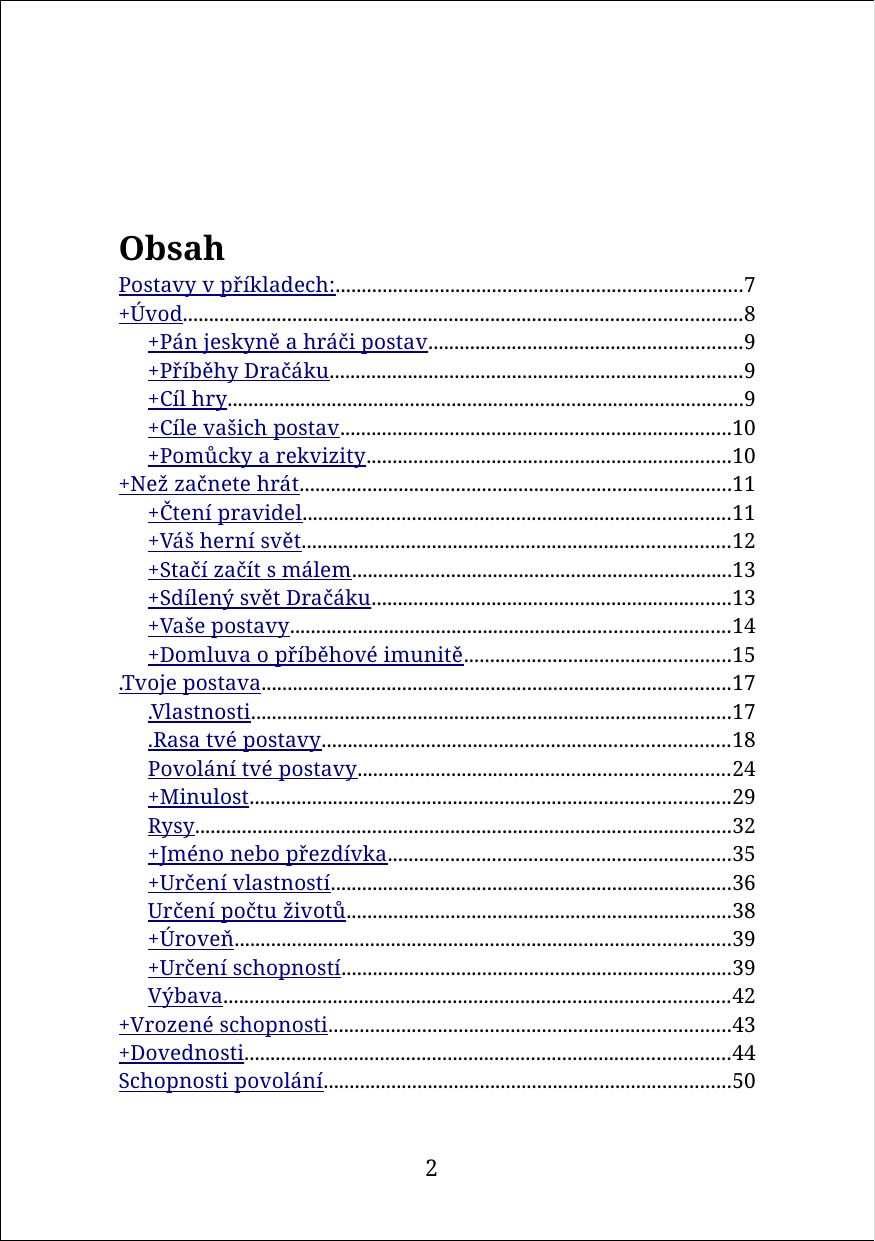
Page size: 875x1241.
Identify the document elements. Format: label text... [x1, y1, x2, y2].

text +Příběhy Dračáku 9 [148, 356, 756, 384]
text Postavy v příkladech: 7 [118, 270, 756, 299]
text Rysy 32 [148, 811, 756, 839]
text .Vlastnosti 17 [148, 697, 756, 725]
text +Dovednosti 44 [118, 1038, 756, 1067]
subtitle Obsah [118, 225, 756, 270]
text +Stačí začít s málem 13 [148, 555, 756, 583]
text +Minulost 29 [148, 782, 756, 811]
text +Sdílený svět Dračáku 13 [148, 583, 756, 612]
text +Cíl hry 9 [148, 384, 756, 413]
text +Jméno nebo přezdívka 35 [148, 839, 756, 868]
text +Cíle vašich postav 10 [148, 413, 756, 441]
text +Úroveň 39 [148, 924, 756, 953]
text +Vrozené schopnosti 43 [118, 1010, 756, 1038]
text +Čtení pravidel 11 [148, 498, 756, 526]
text Výbava 42 [148, 981, 756, 1010]
text +Pán jeskyně a hráči postav 9 [148, 327, 756, 356]
text +Domluva o příběhové imunitě 15 [148, 640, 756, 668]
text .Rasa tvé postavy 18 [148, 725, 756, 754]
text .Tvoje postava 17 [118, 668, 756, 697]
text Schopnosti povolání 50 [118, 1067, 756, 1095]
text +Úvod 8 [118, 299, 756, 327]
text +Určení schopností 39 [148, 953, 756, 981]
text +Než začnete hrát 11 [118, 469, 756, 498]
text +Vaše postavy 14 [148, 612, 756, 640]
text +Váš herní svět 12 [148, 526, 756, 555]
text Určení počtu životů 38 [148, 896, 756, 924]
text +Pomůcky a rekvizity 10 [148, 441, 756, 469]
text +Určení vlastností 36 [148, 868, 756, 896]
text Povolání tvé postavy 24 [148, 754, 756, 782]
